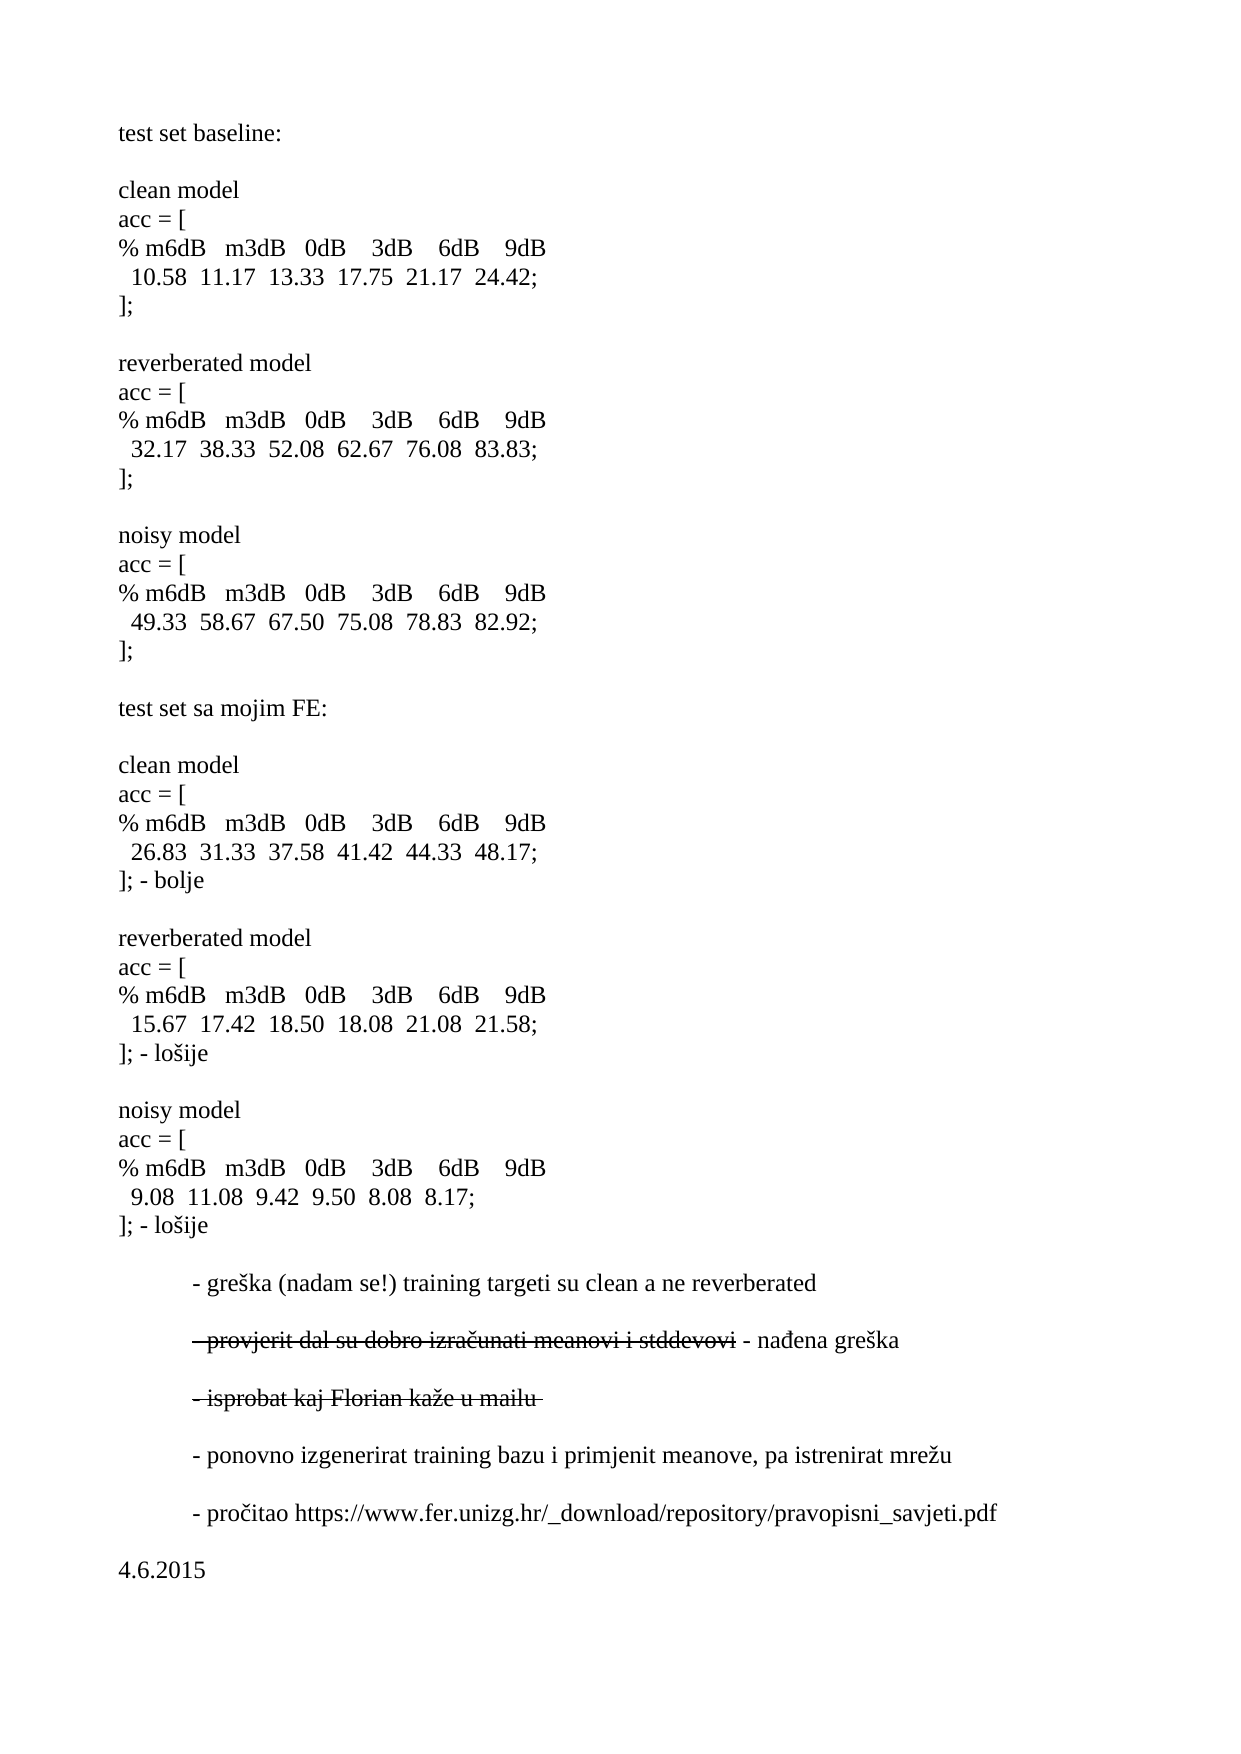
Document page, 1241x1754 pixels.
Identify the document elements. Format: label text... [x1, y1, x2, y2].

text - isprobat kaj Florian kaže u mailu [118, 1383, 1122, 1412]
text acc = [ [118, 549, 1122, 578]
text ]; [118, 463, 1122, 492]
text 26.83 31.33 37.58 41.42 44.33 48.17; [118, 837, 1122, 866]
text reverberated model [118, 923, 1122, 952]
text ]; - lošije [118, 1211, 1122, 1239]
text ]; [118, 636, 1122, 664]
text test set sa mojim FE: [118, 693, 1122, 722]
text test set baseline: [118, 118, 1122, 147]
text acc = [ [118, 952, 1122, 981]
text - pročitao https://www.fer.unizg.hr/_download/repository/pravopisni_savjeti.pdf [118, 1498, 1122, 1527]
text 15.67 17.42 18.50 18.08 21.08 21.58; [118, 1009, 1122, 1038]
text % m6dB m3dB 0dB 3dB 6dB 9dB [118, 1153, 1122, 1182]
text ]; [118, 291, 1122, 319]
text - ponovno izgenerirat training bazu i primjenit meanove, pa istrenirat mrežu [118, 1441, 1122, 1469]
text ]; - lošije [118, 1038, 1122, 1067]
text 32.17 38.33 52.08 62.67 76.08 83.83; [118, 434, 1122, 463]
text reverberated model [118, 348, 1122, 377]
text clean model [118, 751, 1122, 779]
text % m6dB m3dB 0dB 3dB 6dB 9dB [118, 406, 1122, 434]
text 9.08 11.08 9.42 9.50 8.08 8.17; [118, 1182, 1122, 1211]
text % m6dB m3dB 0dB 3dB 6dB 9dB [118, 981, 1122, 1009]
text noisy model [118, 521, 1122, 549]
text 4.6.2015 [118, 1556, 1122, 1584]
text noisy model [118, 1096, 1122, 1124]
text 49.33 58.67 67.50 75.08 78.83 82.92; [118, 607, 1122, 636]
text % m6dB m3dB 0dB 3dB 6dB 9dB [118, 808, 1122, 837]
text acc = [ [118, 377, 1122, 406]
text % m6dB m3dB 0dB 3dB 6dB 9dB [118, 578, 1122, 607]
text acc = [ [118, 779, 1122, 808]
text clean model [118, 176, 1122, 204]
text acc = [ [118, 204, 1122, 233]
text - greška (nadam se!) training targeti su clean a ne reverberated [118, 1268, 1122, 1297]
text - provjerit dal su dobro izračunati meanovi i stddevovi - nađena greška [118, 1326, 1122, 1354]
text ]; - bolje [118, 866, 1122, 894]
text 10.58 11.17 13.33 17.75 21.17 24.42; [118, 262, 1122, 291]
text % m6dB m3dB 0dB 3dB 6dB 9dB [118, 233, 1122, 262]
text acc = [ [118, 1124, 1122, 1153]
